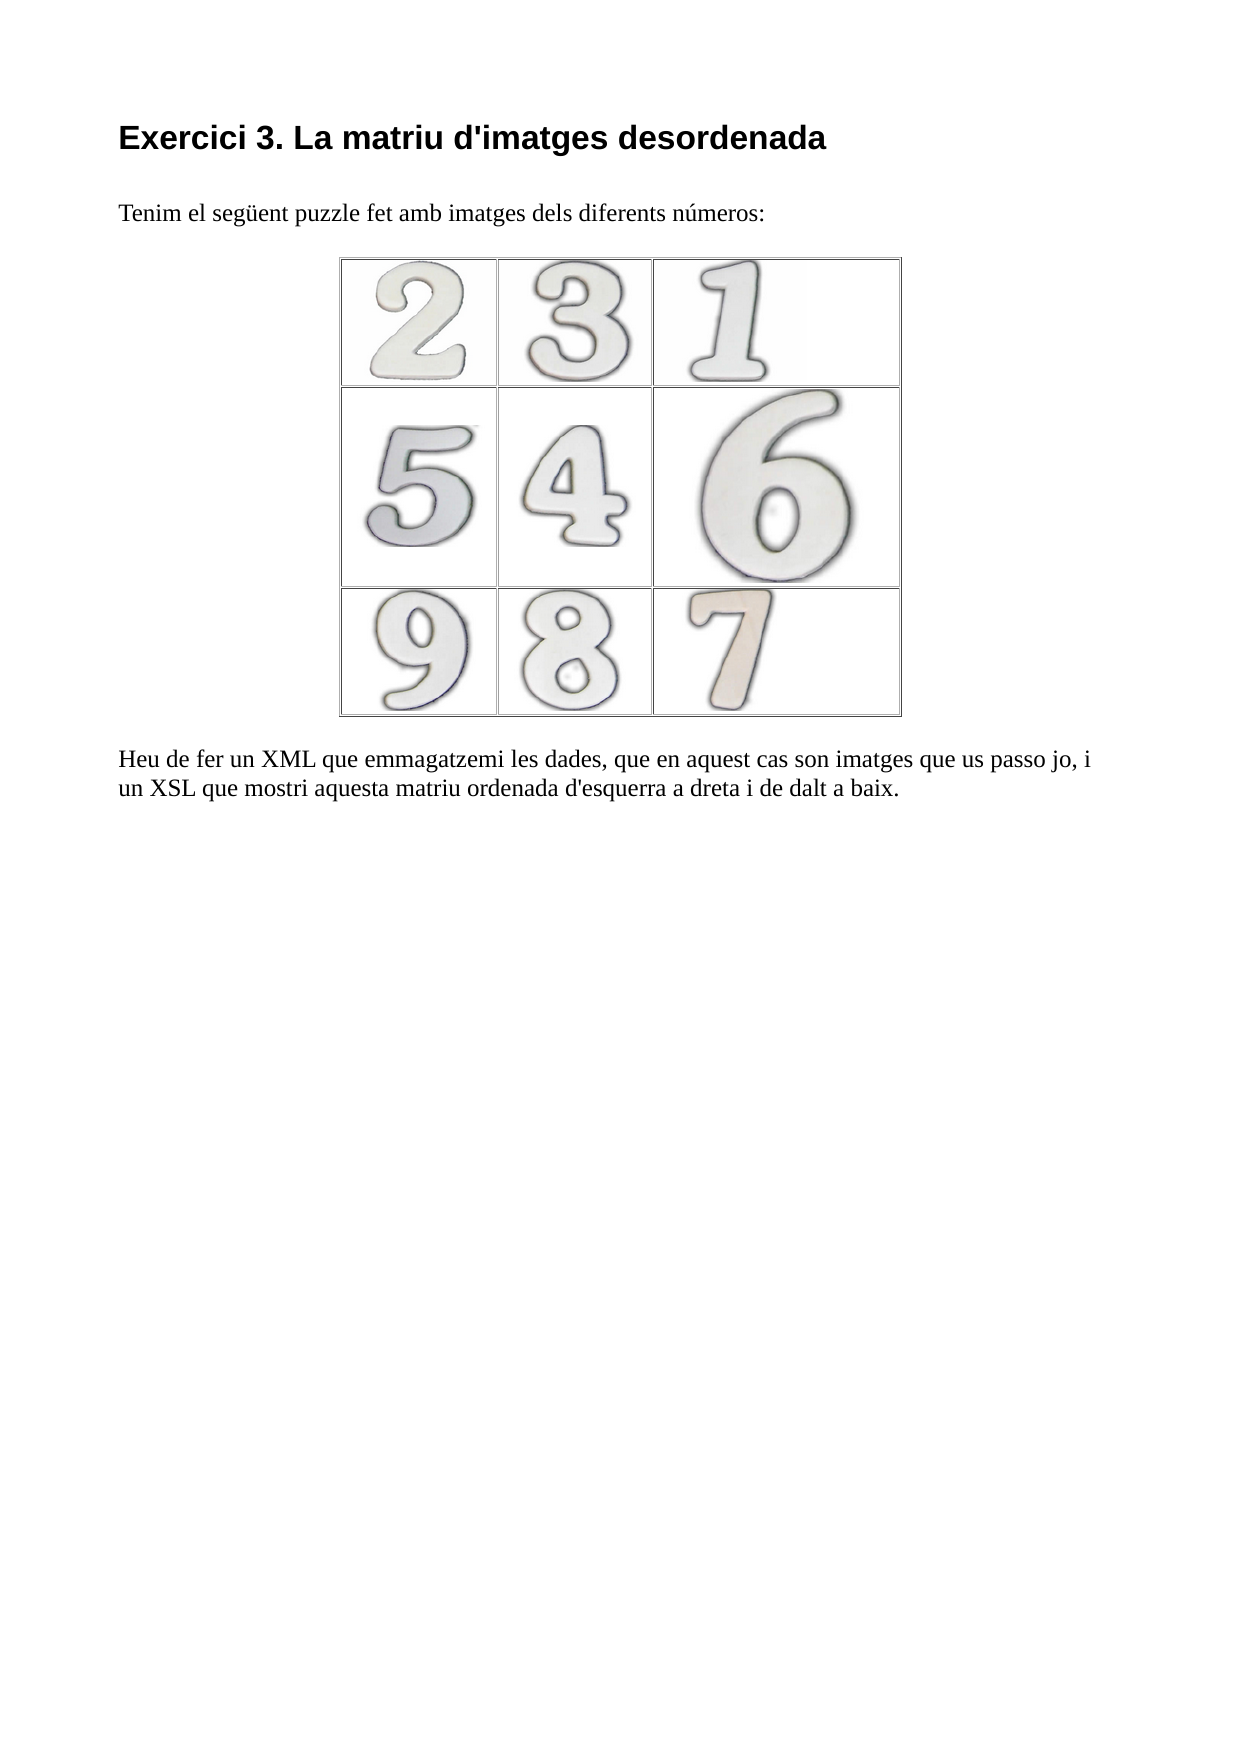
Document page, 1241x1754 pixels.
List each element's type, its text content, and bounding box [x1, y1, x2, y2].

text Heu de fer un XML que emmagatzemi les dades, que en aquest cas son imatges que us passo jo, i un XSL que mostri aquesta matriu ordenada d'esquerra a dreta i de dalt a baix. [118, 744, 1122, 802]
text Tenim el següent puzzle fet amb imatges dels diferents números: [118, 198, 1122, 227]
picture [337, 255, 903, 718]
subtitle Exercici 3. La matriu d'imatges desordenada [118, 118, 1122, 157]
